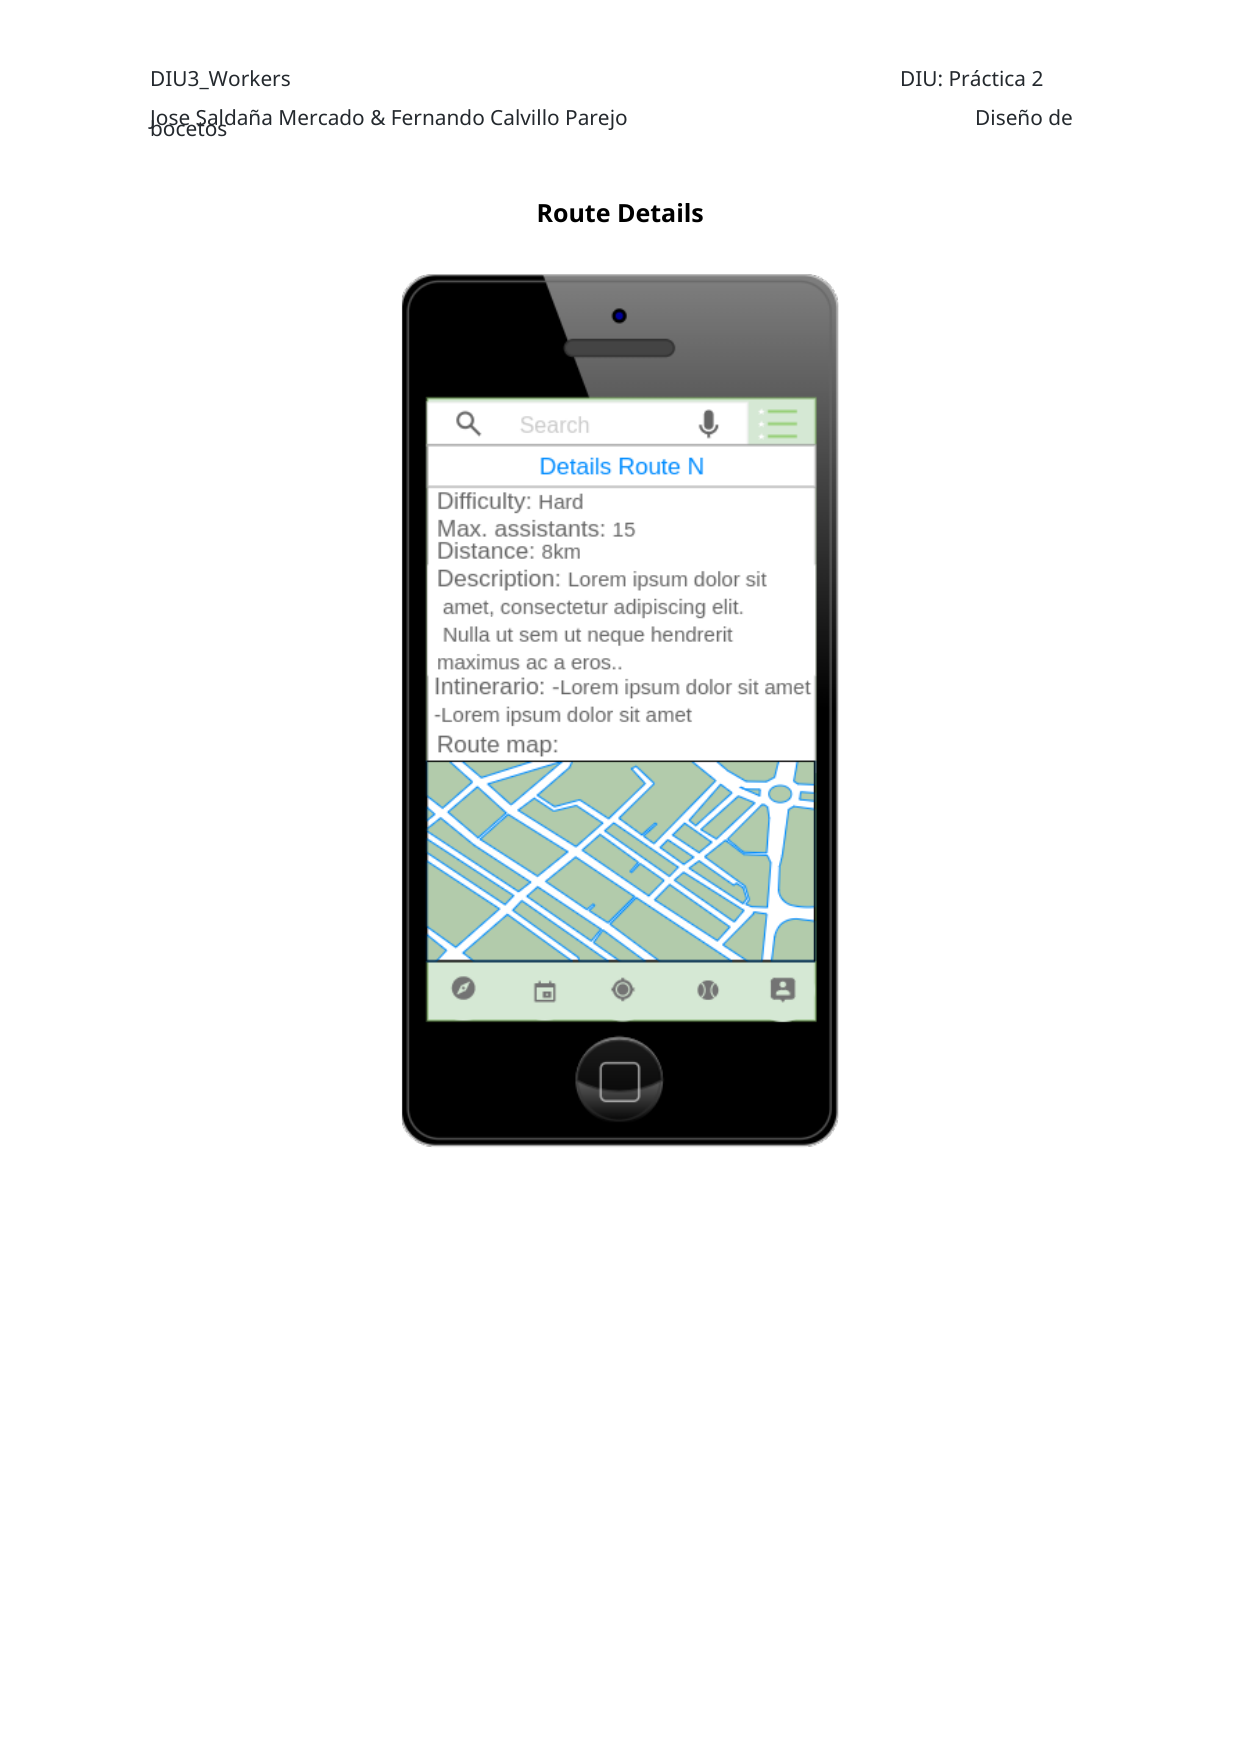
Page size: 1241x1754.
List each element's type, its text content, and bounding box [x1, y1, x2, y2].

text Route Details [150, 196, 1090, 230]
picture [401, 274, 839, 1148]
